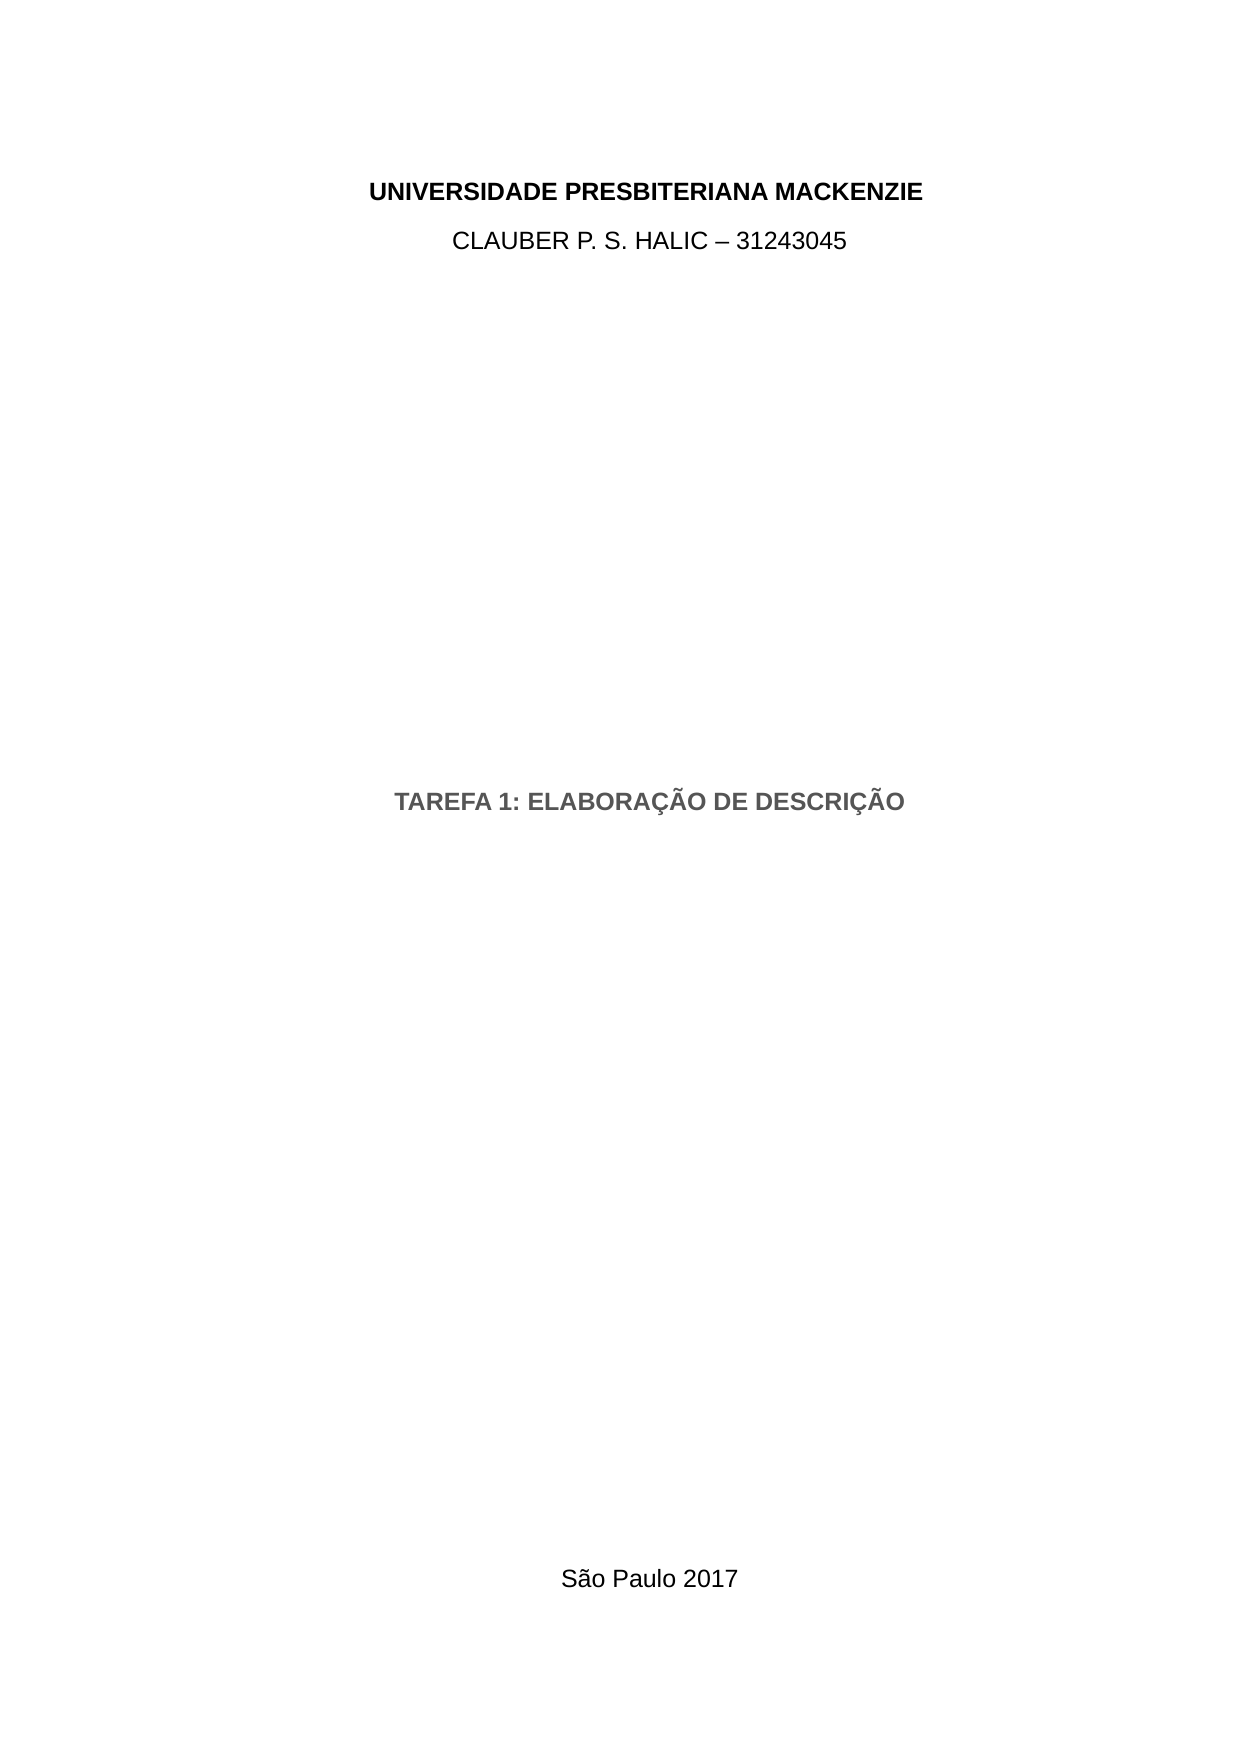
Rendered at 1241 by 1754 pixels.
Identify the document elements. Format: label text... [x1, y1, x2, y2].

text CLAUBER P. S. HALIC – 31243045 [177, 226, 1122, 255]
text São Paulo 2017 [177, 1564, 1122, 1593]
text UNIVERSIDADE PRESBITERIANA MACKENZIE [177, 177, 1122, 206]
subtitle TAREFA 1: ELABORAÇÃO DE DESCRIÇÃO [177, 787, 1122, 816]
